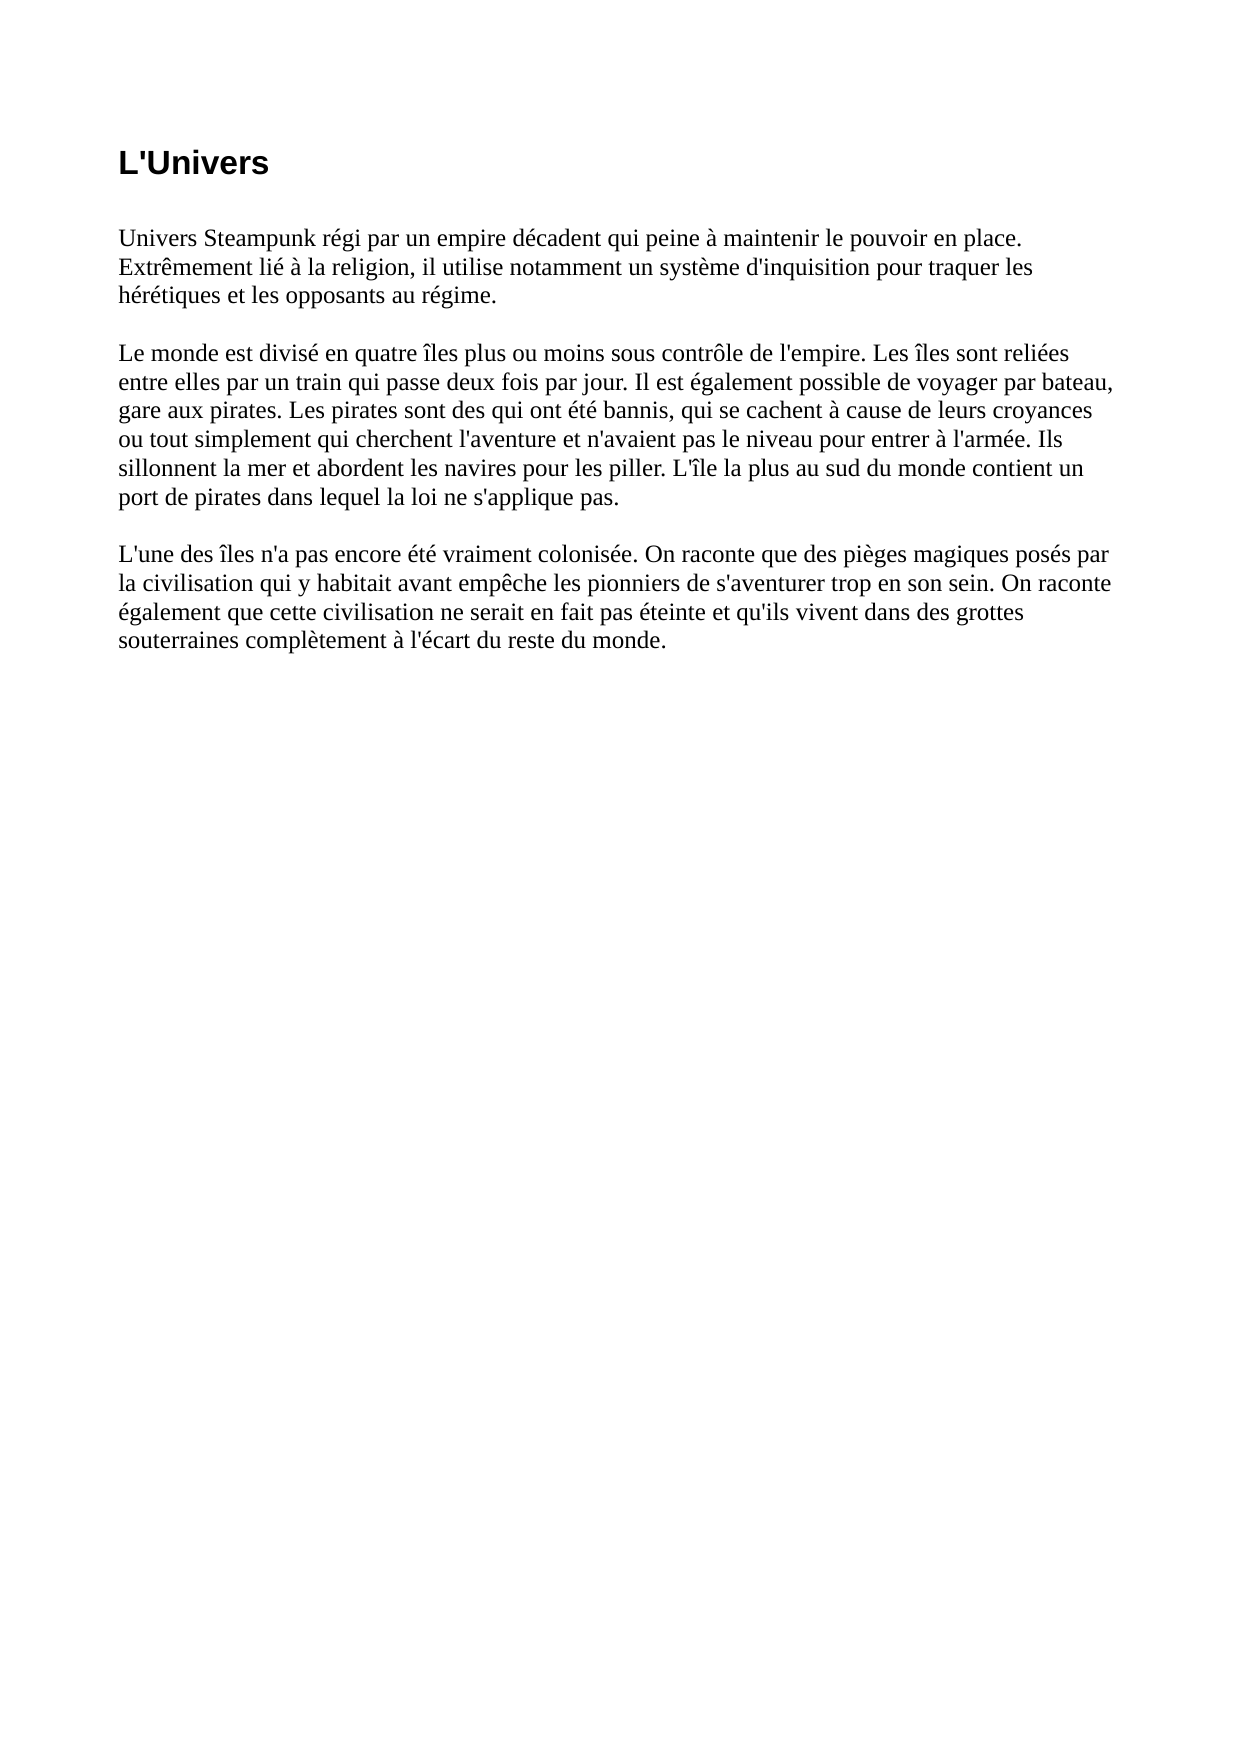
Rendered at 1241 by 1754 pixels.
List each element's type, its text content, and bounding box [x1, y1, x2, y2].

text Univers Steampunk régi par un empire décadent qui peine à maintenir le pouvoir en place. Extrêmement lié à la religion, il utilise notamment un système d'inquisition pour traquer les hérétiques et les opposants au régime. [118, 223, 1122, 309]
text Le monde est divisé en quatre îles plus ou moins sous contrôle de l'empire. Les îles sont reliées entre elles par un train qui passe deux fois par jour. Il est également possible de voyager par bateau, gare aux pirates. Les pirates sont des qui ont été bannis, qui se cachent à cause de leurs croyances ou tout simplement qui cherchent l'aventure et n'avaient pas le niveau pour entrer à l'armée. Ils sillonnent la mer et abordent les navires pour les piller. L'île la plus au sud du monde contient un port de pirates dans lequel la loi ne s'applique pas. [118, 338, 1122, 511]
subtitle L'Univers [118, 143, 1122, 182]
text L'une des îles n'a pas encore été vraiment colonisée. On raconte que des pièges magiques posés par la civilisation qui y habitait avant empêche les pionniers de s'aventurer trop en son sein. On raconte également que cette civilisation ne serait en fait pas éteinte et qu'ils vivent dans des grottes souterraines complètement à l'écart du reste du monde. [118, 539, 1122, 654]
